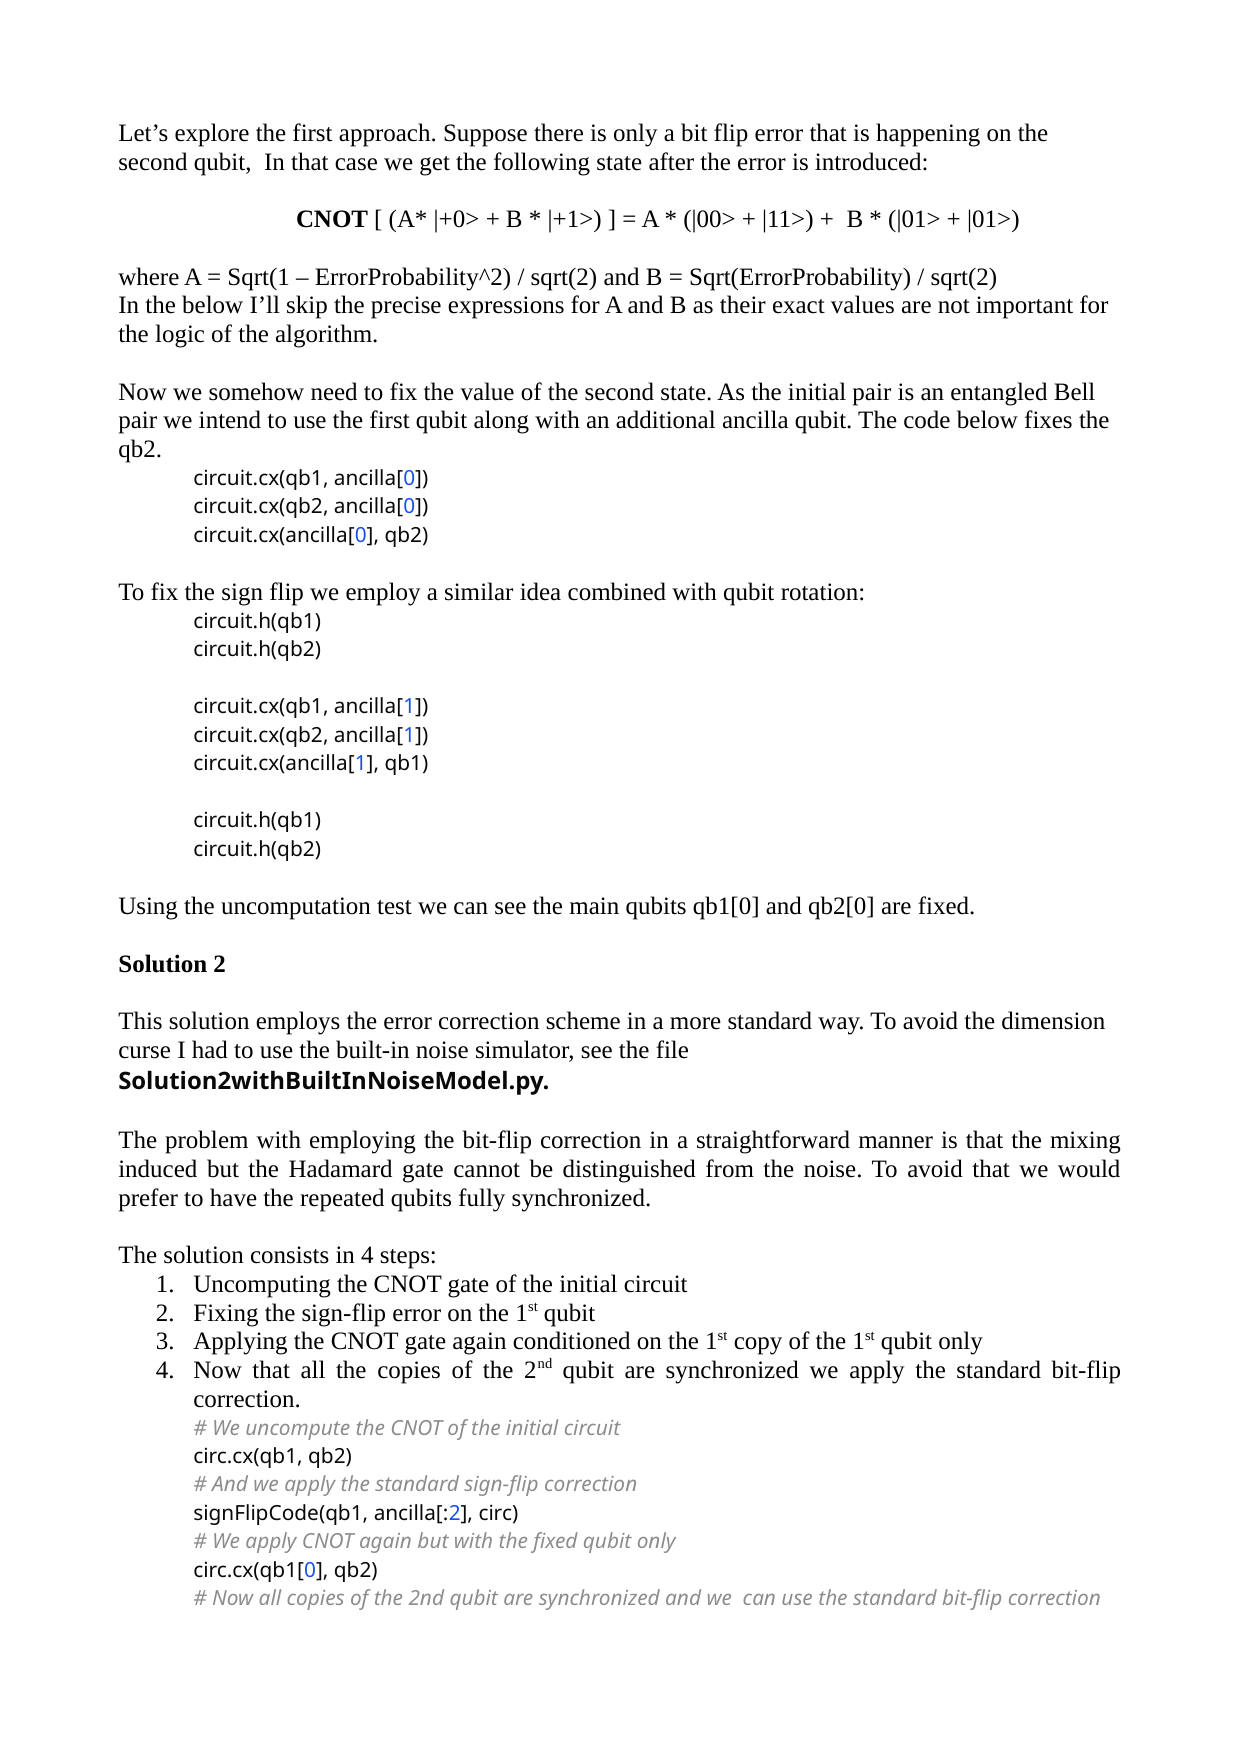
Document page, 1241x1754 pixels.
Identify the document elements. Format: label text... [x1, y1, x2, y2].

text Solution 2 [118, 949, 1122, 977]
text CNOT [ (A* |+0> + B * |+1>) ] = A * (|00> + |11>) + B * (|01> + |01>) [118, 204, 1122, 233]
list Applying the CNOT gate again conditioned on the 1st copy of the 1st qubit only [156, 1326, 1122, 1355]
text Now we somehow need to fix the value of the second state. As the initial pair is an entangled Bell pair we intend to use the first qubit along with an additional ancilla qubit. The code below fixes the qb2. [118, 377, 1122, 463]
text The problem with employing the bit-flip correction in a straightforward manner is that the mixing induced but the Hadamard gate cannot be distinguished from the noise. To avoid that we would prefer to have the repeated qubits fully synchronized. [118, 1125, 1122, 1211]
text To fix the sign flip we employ a similar idea combined with qubit rotation: [118, 577, 1122, 606]
list Uncomputing the CNOT gate of the initial circuit [156, 1269, 1122, 1298]
text circuit.h(qb1) circuit.h(qb2) circuit.cx(qb1, ancilla[1]) circuit.cx(qb2, ancilla[1]) circuit.cx(ancilla[1], qb1) circuit.h(qb1) circuit.h(qb2) [193, 606, 1122, 891]
text circuit.cx(qb1, ancilla[0]) circuit.cx(qb2, ancilla[0]) circuit.cx(ancilla[0], qb2) [193, 463, 1122, 577]
list Now that all the copies of the 2nd qubit are synchronized we apply the standard bit-flip correction. [156, 1355, 1122, 1413]
list # We uncompute the CNOT of the initial circuit circ.cx(qb1, qb2) # And we apply the standard sign-flip correction signFlipCode(qb1, ancilla[:2], circ) # We apply CNOT again but with the fixed qubit only circ.cx(qb1[0], qb2) # Now all copies of the 2nd qubit are synchronized and we can use the standard bit-flip correction [156, 1413, 1122, 1612]
list Fixing the sign-flip error on the 1st qubit [156, 1298, 1122, 1326]
text In the below I’ll skip the precise expressions for A and B as their exact values are not important for the logic of the algorithm. [118, 291, 1122, 348]
text This solution employs the error correction scheme in a more standard way. To avoid the dimension curse I had to use the built-in noise simulator, see the file Solution2withBuiltInNoiseModel.py. [118, 1006, 1122, 1096]
text Let’s explore the first approach. Suppose there is only a bit flip error that is happening on the second qubit, In that case we get the following state after the error is introduced: [118, 118, 1122, 176]
text Using the uncomputation test we can see the main qubits qb1[0] and qb2[0] are fixed. [118, 891, 1122, 920]
text where A = Sqrt(1 – ErrorProbability^2) / sqrt(2) and B = Sqrt(ErrorProbability) / sqrt(2) [118, 262, 1122, 291]
text The solution consists in 4 steps: [118, 1240, 1122, 1269]
